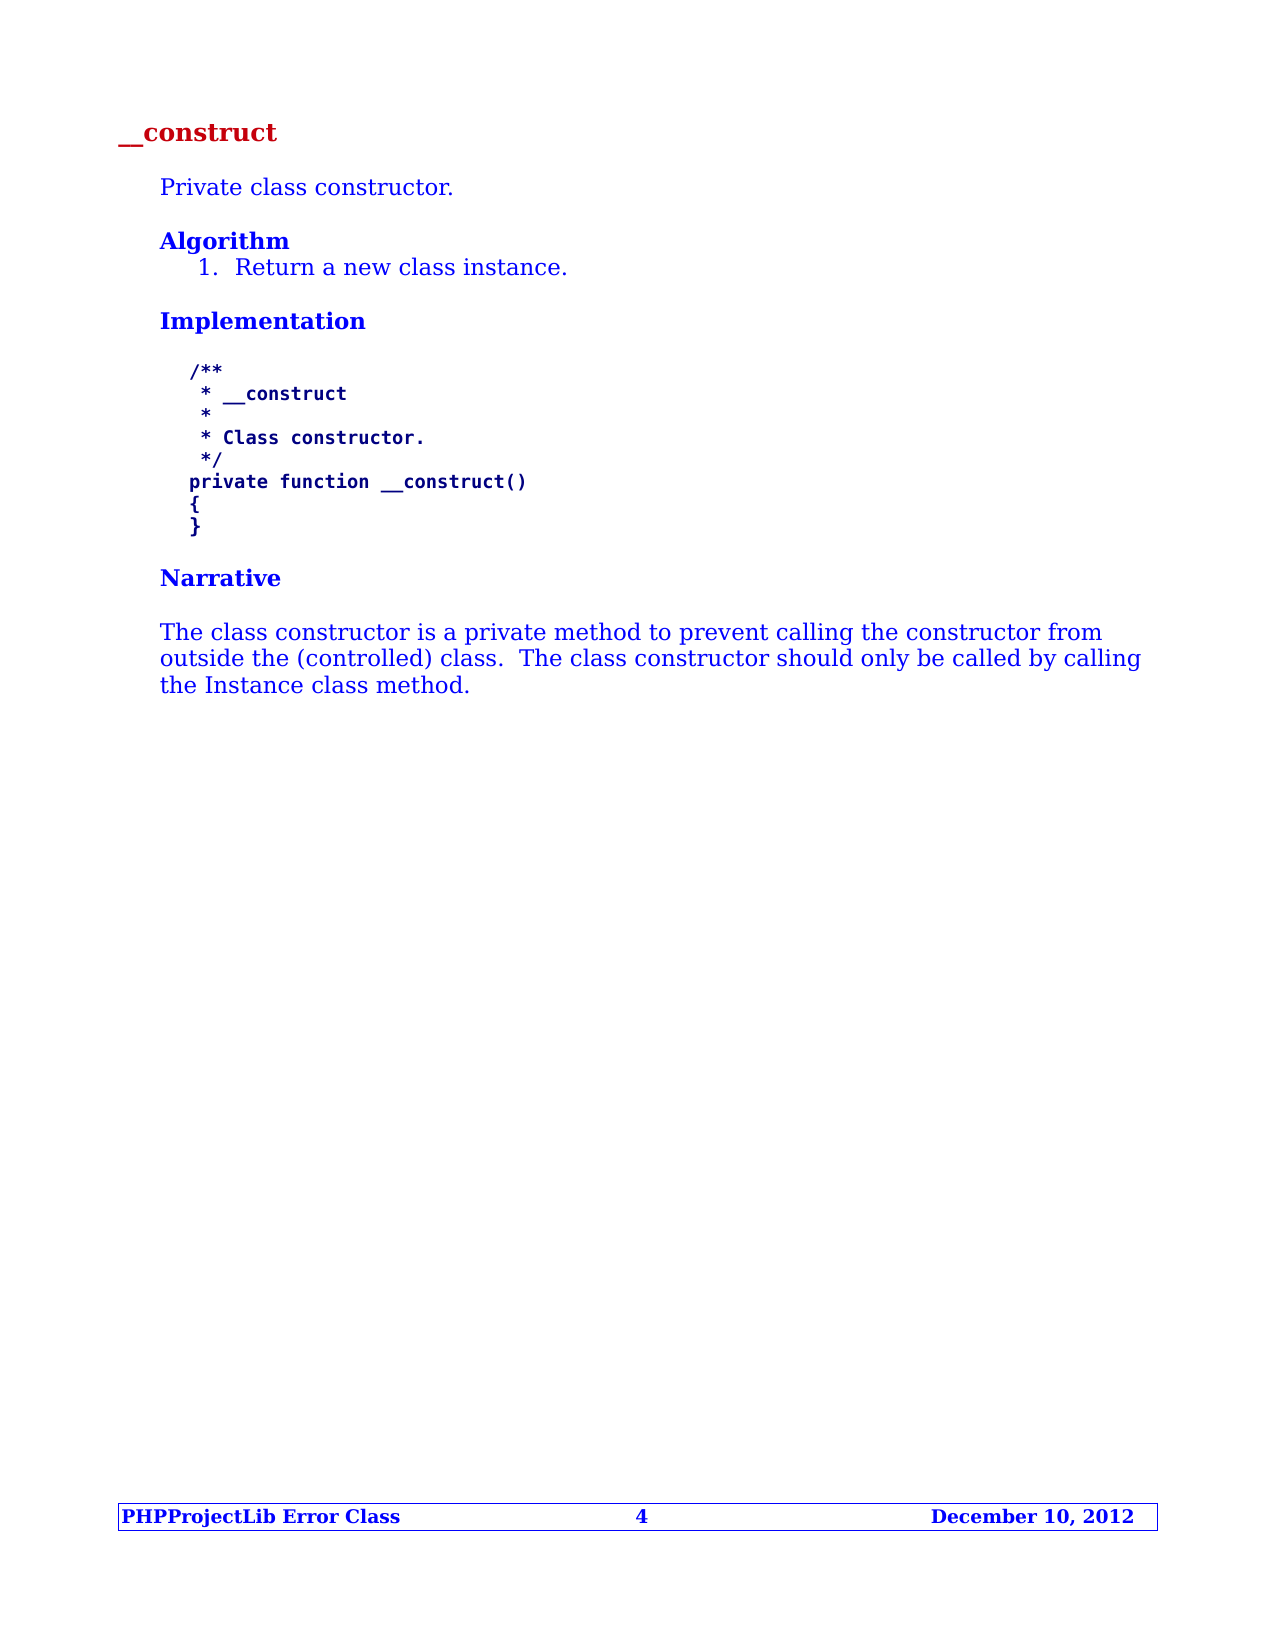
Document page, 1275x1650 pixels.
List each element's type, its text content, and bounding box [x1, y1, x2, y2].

list private function __construct() [189, 471, 1157, 492]
list } [189, 514, 1157, 539]
text Private class constructor. [159, 174, 1157, 201]
text Algorithm [159, 227, 1157, 254]
text Implementation [159, 308, 1157, 334]
list Return a new class instance. [197, 254, 1157, 281]
text Narrative [159, 565, 1157, 592]
list { [189, 492, 1157, 514]
list * __construct [189, 383, 1157, 405]
list * [189, 405, 1157, 427]
title __construct [118, 118, 1157, 147]
list * Class constructor. [189, 427, 1157, 449]
list */ [189, 449, 1157, 471]
text The class constructor is a private method to prevent calling the constructor from outside the (controlled) class. The class constructor should only be called by calling the Instance class method. [159, 619, 1157, 699]
list /** [189, 361, 1157, 383]
